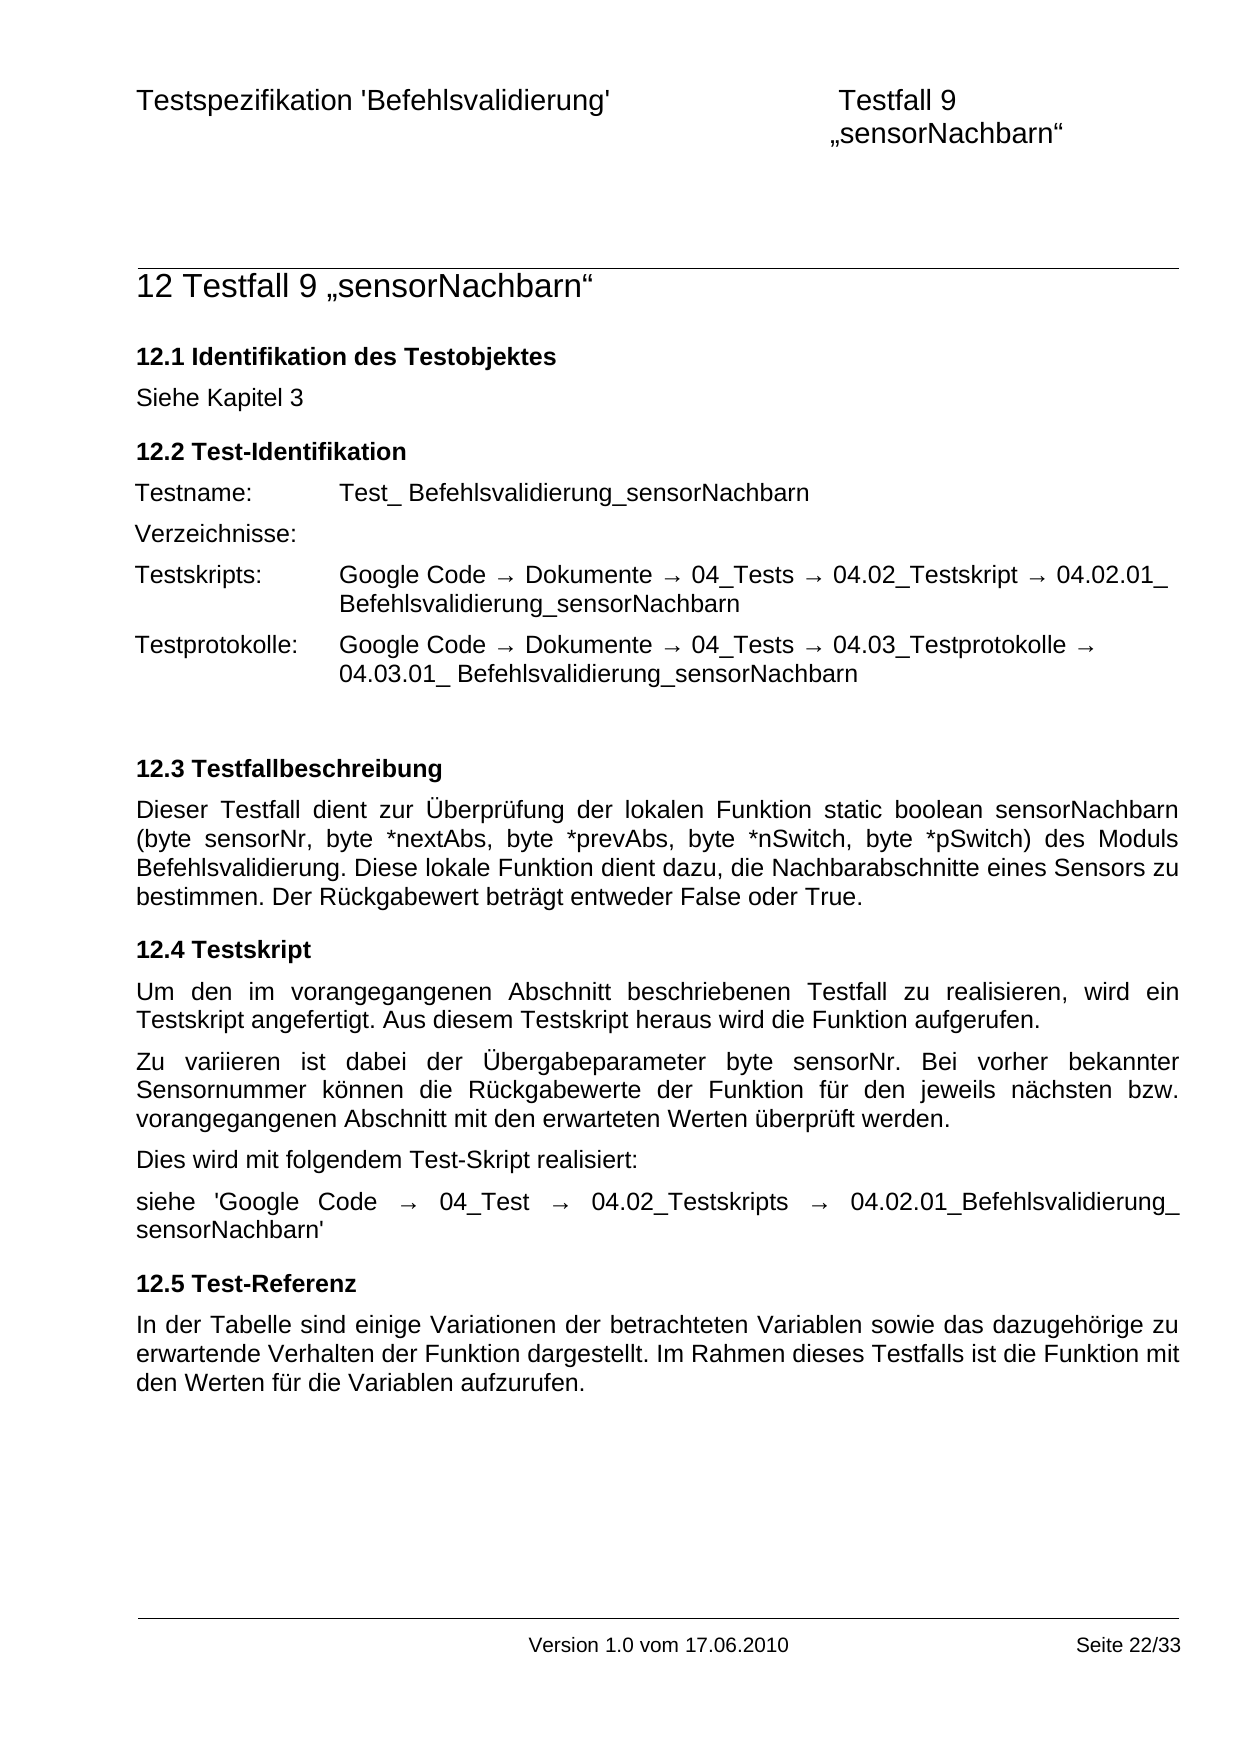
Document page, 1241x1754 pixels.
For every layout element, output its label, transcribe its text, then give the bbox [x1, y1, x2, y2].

text In der Tabelle sind einige Variationen der betrachteten Variablen sowie das dazugehörige zu erwartende Verhalten der Funktion dargestellt. Im Rahmen dieses Testfalls ist die Funktion mit den Werten für die Variablen aufzurufen. [136, 1311, 1181, 1397]
text Dies wird mit folgendem Test-Skript realisiert: [136, 1146, 1181, 1174]
subtitle Test-Identifikation [136, 437, 1181, 466]
text Testskripts: Google Code → Dokumente → 04_Tests → 04.02_Testskript → 04.02.01_ Befehlsvalidierung_sensorNachbarn [134, 561, 1181, 618]
subtitle Identifikation des Testobjektes [136, 342, 1181, 371]
subtitle Testfall 9 „sensorNachbarn“ [136, 289, 1181, 304]
subtitle Testfallbeschreibung [136, 754, 1181, 783]
text Um den im vorangegangenen Abschnitt beschriebenen Testfall zu realisieren, wird ein Testskript angefertigt. Aus diesem Testskript heraus wird die Funktion aufgerufen. [136, 977, 1181, 1034]
text Verzeichnisse: [134, 519, 1181, 548]
text Testname: Test_ Befehlsvalidierung_sensorNachbarn [134, 478, 1181, 507]
subtitle Testskript [136, 936, 1181, 964]
text siehe 'Google Code → 04_Test → 04.02_Testskripts → 04.02.01_Befehlsvalidierung_ sensorNachbarn' [136, 1187, 1181, 1244]
text Zu variieren ist dabei der Übergabeparameter byte sensorNr. Bei vorher bekannter Sensornummer können die Rückgabewerte der Funktion für den jeweils nächsten bzw. vorangegangenen Abschnitt mit den erwarteten Werten überprüft werden. [136, 1047, 1181, 1133]
text Siehe Kapitel 3 [136, 383, 1181, 412]
subtitle Test-Referenz [136, 1269, 1181, 1298]
text Testprotokolle: Google Code → Dokumente → 04_Tests → 04.03_Testprotokolle → 04.03.01_ Befehlsvalidierung_sensorNachbarn [134, 631, 1181, 688]
text Dieser Testfall dient zur Überprüfung der lokalen Funktion static boolean sensorNachbarn (byte sensorNr, byte *nextAbs, byte *prevAbs, byte *nSwitch, byte *pSwitch) des Moduls Befehlsvalidierung. Diese lokale Funktion dient dazu, die Nachbarabschnitte eines Sensors zu bestimmen. Der Rückgabewert beträgt entweder False oder True. [136, 796, 1181, 911]
